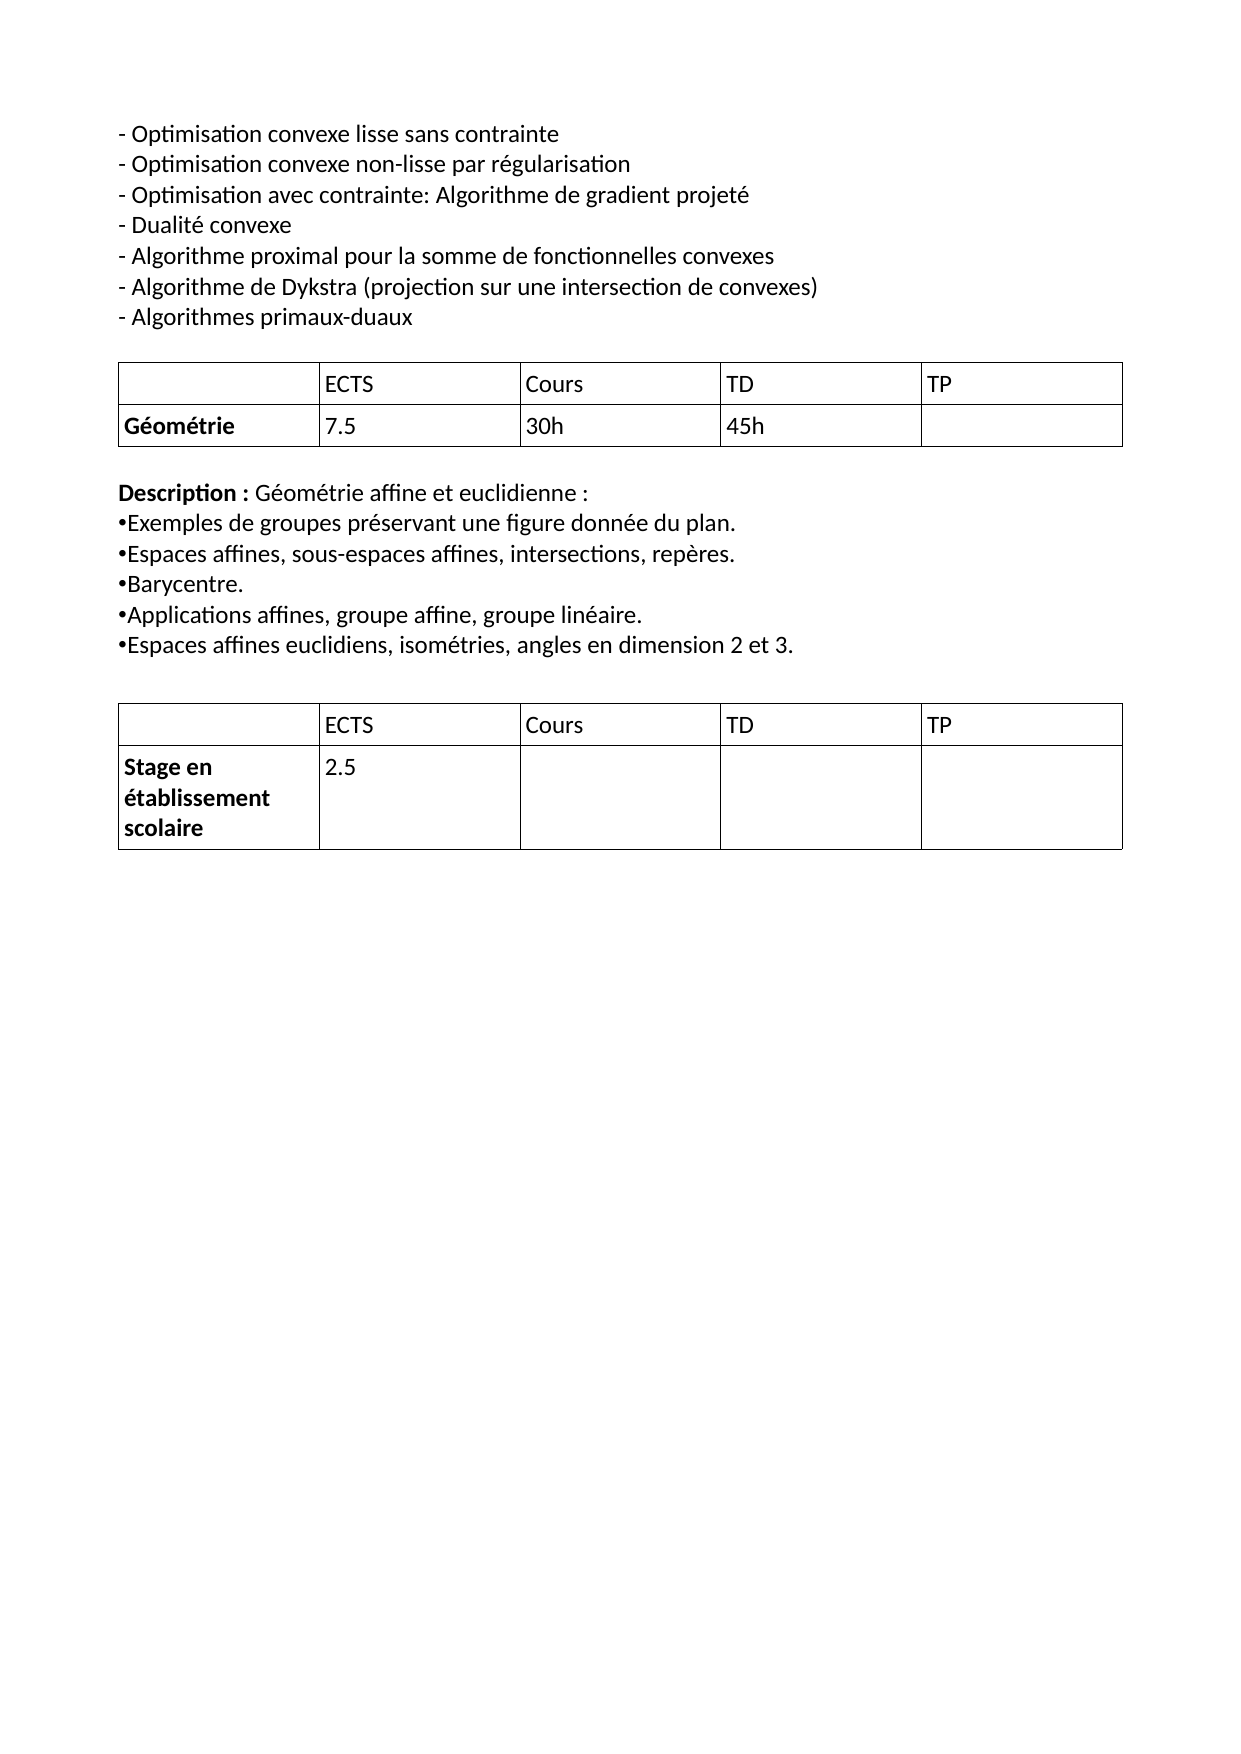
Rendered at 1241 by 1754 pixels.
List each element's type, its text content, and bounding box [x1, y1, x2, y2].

table_header ECTS [320, 704, 520, 745]
list Exemples de groupes préservant une figure donnée du plan. [118, 508, 1122, 538]
table_cell [922, 746, 1122, 848]
table_cell 30h [521, 405, 720, 446]
text Description : Géométrie affine et euclidienne : [118, 477, 1122, 508]
table_header TP [922, 363, 1122, 404]
text - Optimisation convexe lisse sans contrainte - Optimisation convexe non-lisse par régularisation - Optimisation avec contrainte: Algorithme de gradient projeté - Dualité convexe - Algorithme proximal pour la somme de fonctionnelles convexes - Algorithme de Dykstra (projection sur une intersection de convexes) - Algorithmes primaux-duaux [118, 118, 1122, 332]
table_cell [721, 746, 921, 848]
table_header Cours [521, 363, 720, 404]
table_header [119, 363, 319, 404]
table_cell 45h [721, 405, 921, 446]
table_cell [521, 746, 720, 848]
list Applications affines, groupe affine, groupe linéaire. [118, 599, 1122, 630]
table_cell Géométrie [119, 405, 319, 446]
list Barycentre. [118, 569, 1122, 599]
table_cell Stage en établissement scolaire [119, 746, 319, 848]
table_cell [922, 405, 1122, 446]
table_header TD [721, 363, 921, 404]
table_header Cours [521, 704, 720, 745]
table_header TP [922, 704, 1122, 745]
table_cell 2,5 [320, 746, 520, 848]
list Espaces affines euclidiens, isométries, angles en dimension 2 et 3. [118, 630, 1122, 660]
table_cell 7,5 [320, 405, 520, 446]
table_header ECTS [320, 363, 520, 404]
table_header TD [721, 704, 921, 745]
table_header [119, 704, 319, 745]
list Espaces affines, sous-espaces affines, intersections, repères. [118, 538, 1122, 569]
